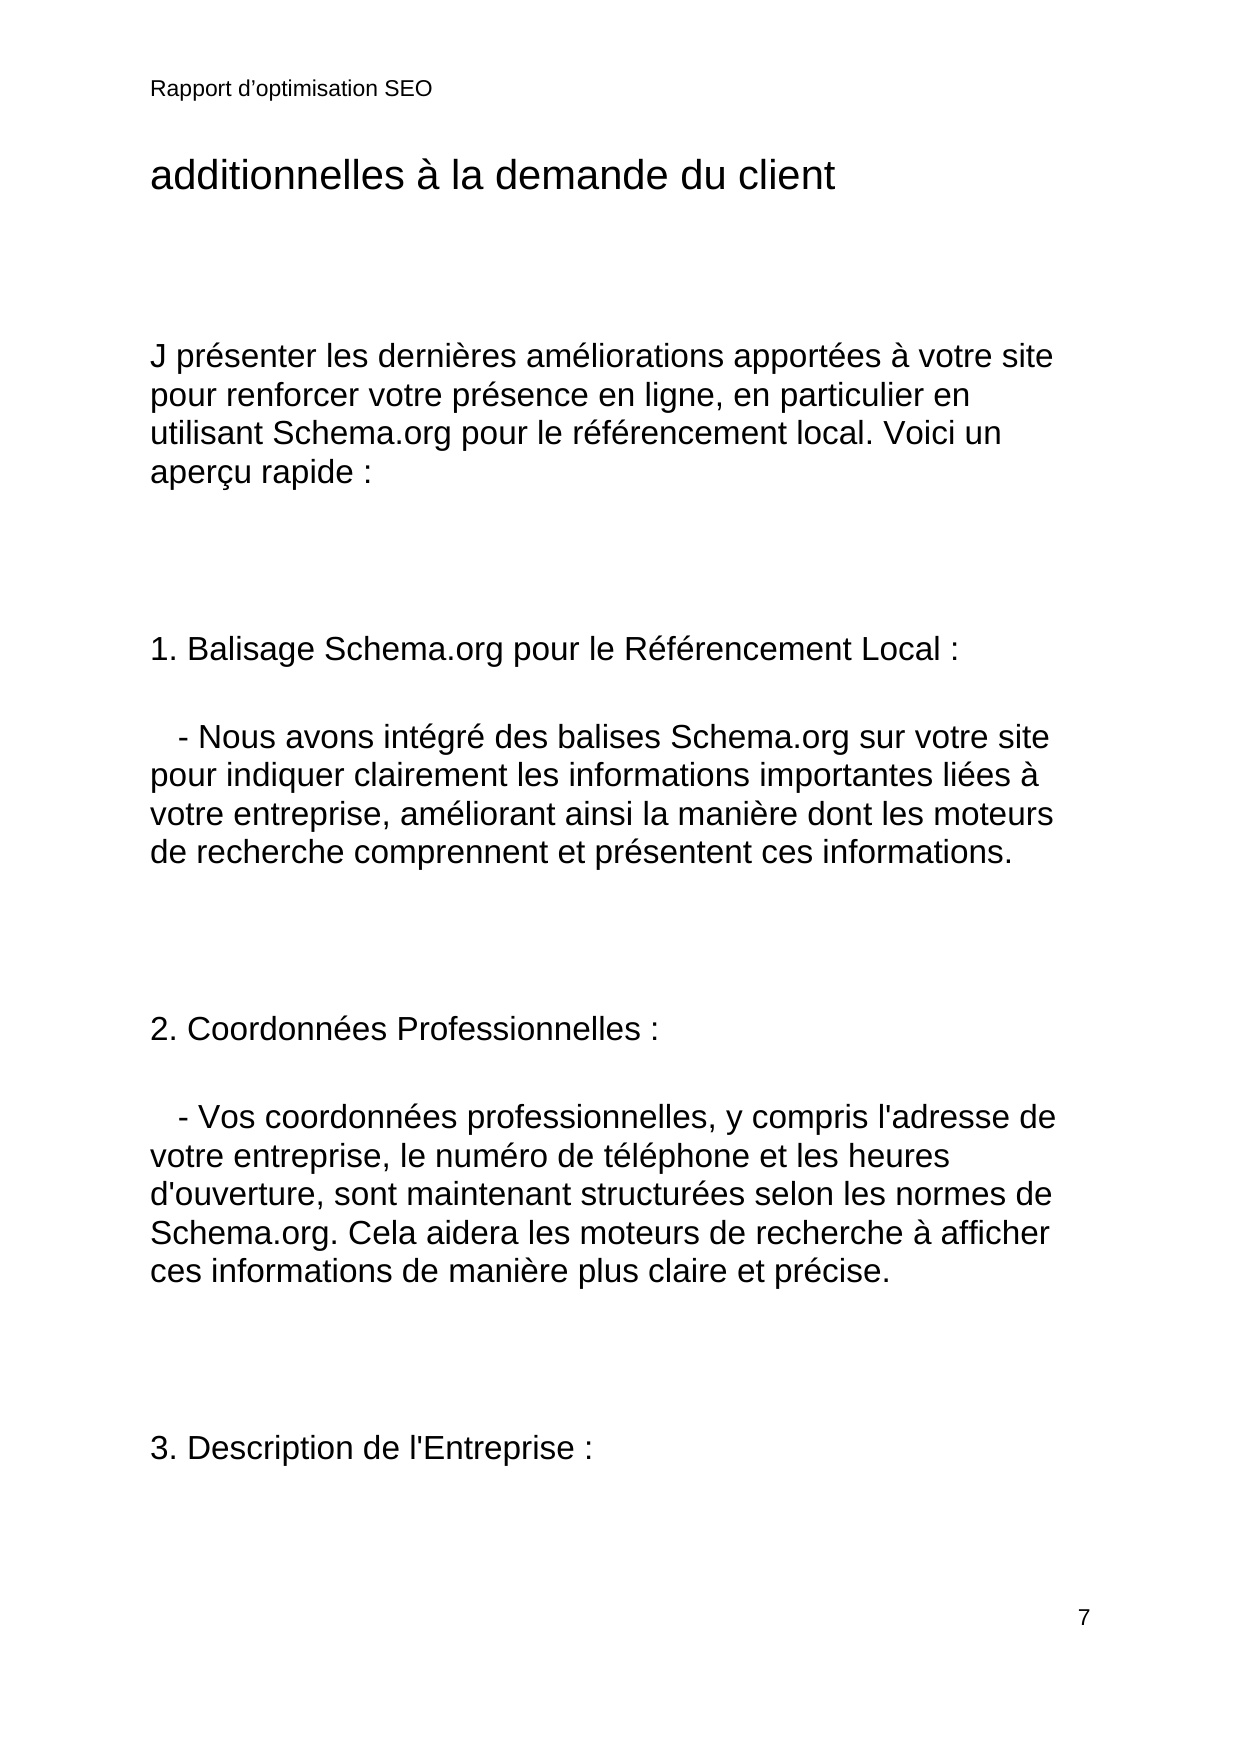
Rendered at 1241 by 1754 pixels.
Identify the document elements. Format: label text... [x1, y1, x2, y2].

subtitle additionnelles à la demande du client [150, 150, 1090, 198]
subtitle 3. Description de l'Entreprise : [150, 1428, 1090, 1467]
subtitle - Vos coordonnées professionnelles, y compris l'adresse de votre entreprise, le numéro de téléphone et les heures d'ouverture, sont maintenant structurées selon les normes de Schema.org. Cela aidera les moteurs de recherche à afficher ces informations de manière plus claire et précise. [150, 1098, 1090, 1290]
subtitle J présenter les dernières améliorations apportées à votre site pour renforcer votre présence en ligne, en particulier en utilisant Schema.org pour le référencement local. Voici un aperçu rapide : [150, 336, 1090, 490]
subtitle 1. Balisage Schema.org pour le Référencement Local : [150, 628, 1090, 667]
subtitle 2. Coordonnées Professionnelles : [150, 1009, 1090, 1048]
subtitle - Nous avons intégré des balises Schema.org sur votre site pour indiquer clairement les informations importantes liées à votre entreprise, améliorant ainsi la manière dont les moteurs de recherche comprennent et présentent ces informations. [150, 717, 1090, 871]
